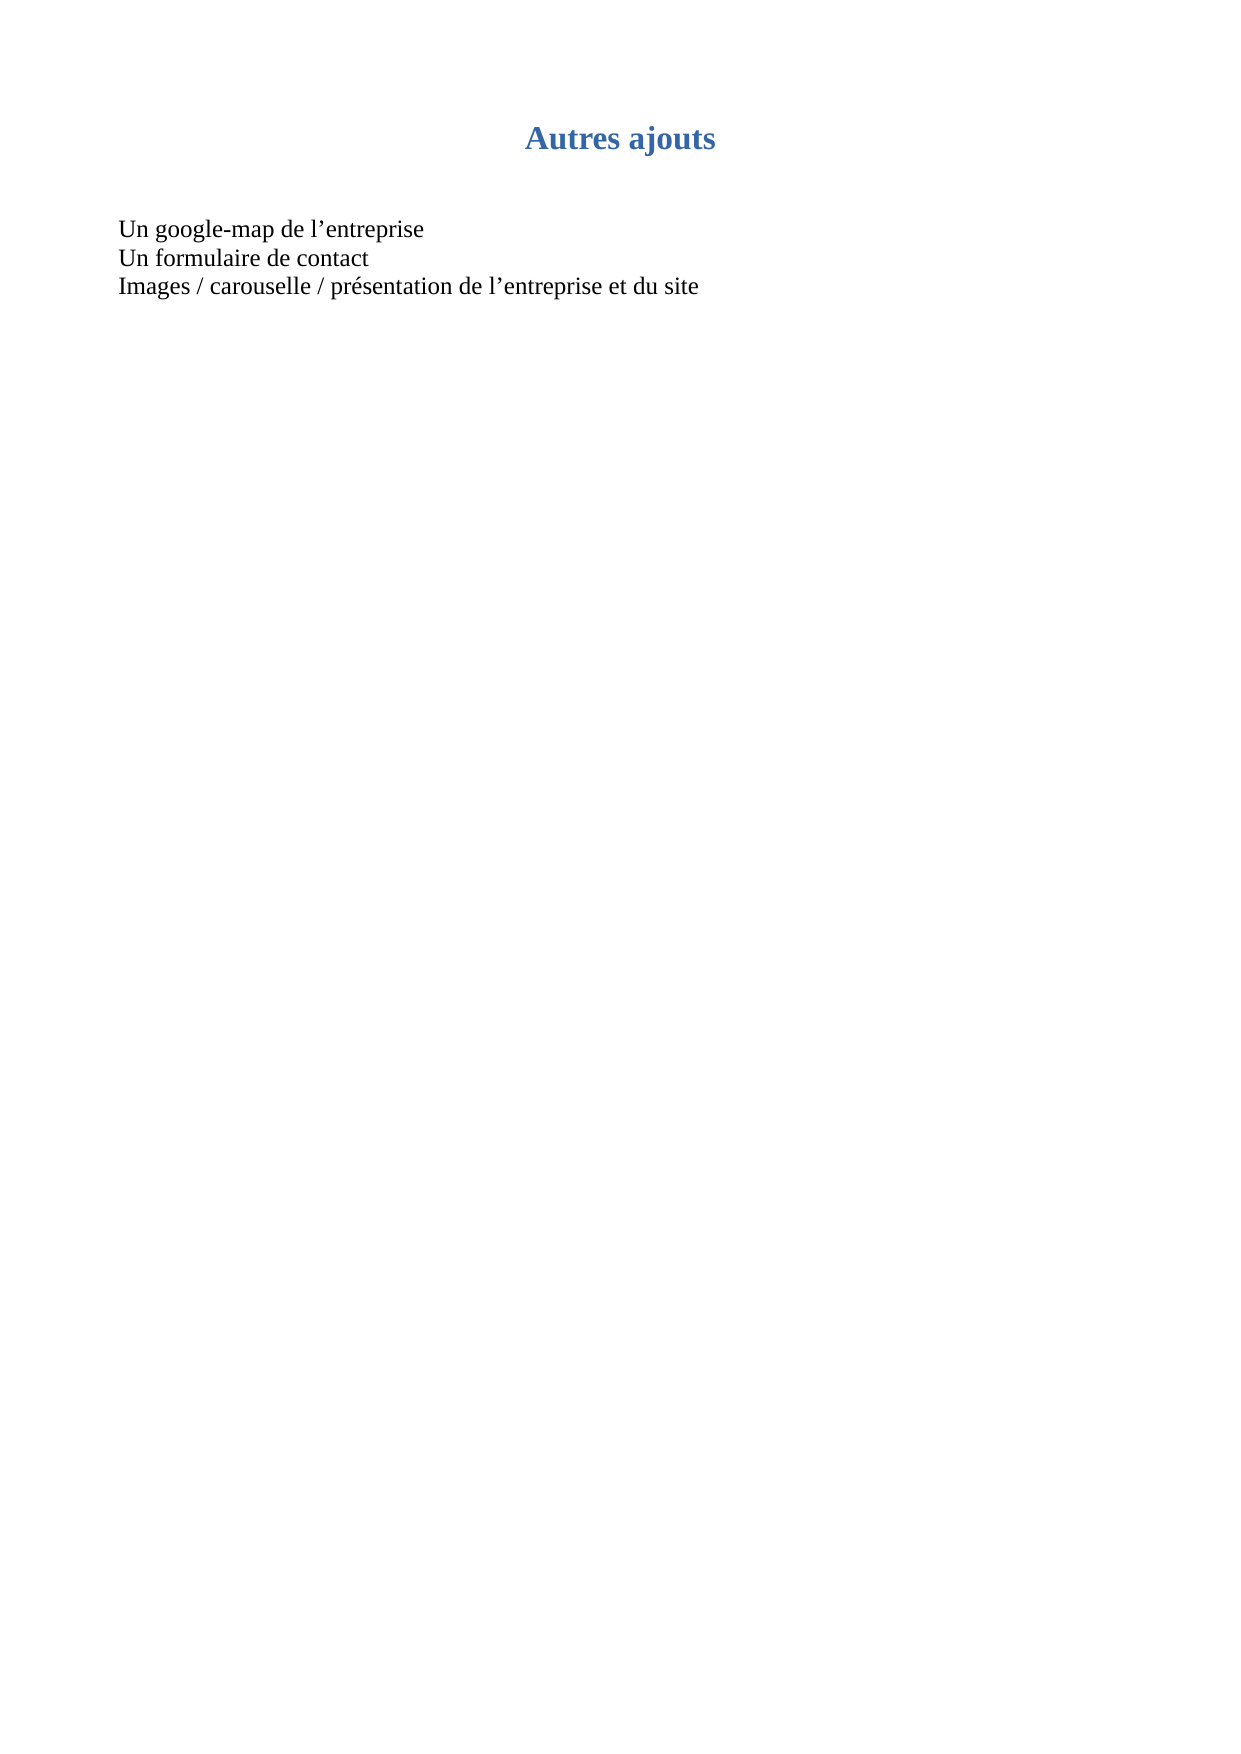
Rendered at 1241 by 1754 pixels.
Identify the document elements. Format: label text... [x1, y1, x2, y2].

text Images / carouselle / présentation de l’entreprise et du site [118, 271, 1122, 300]
text Un formulaire de contact [118, 243, 1122, 271]
text Autres ajouts [118, 118, 1122, 156]
text Un google-map de l’entreprise [118, 214, 1122, 243]
